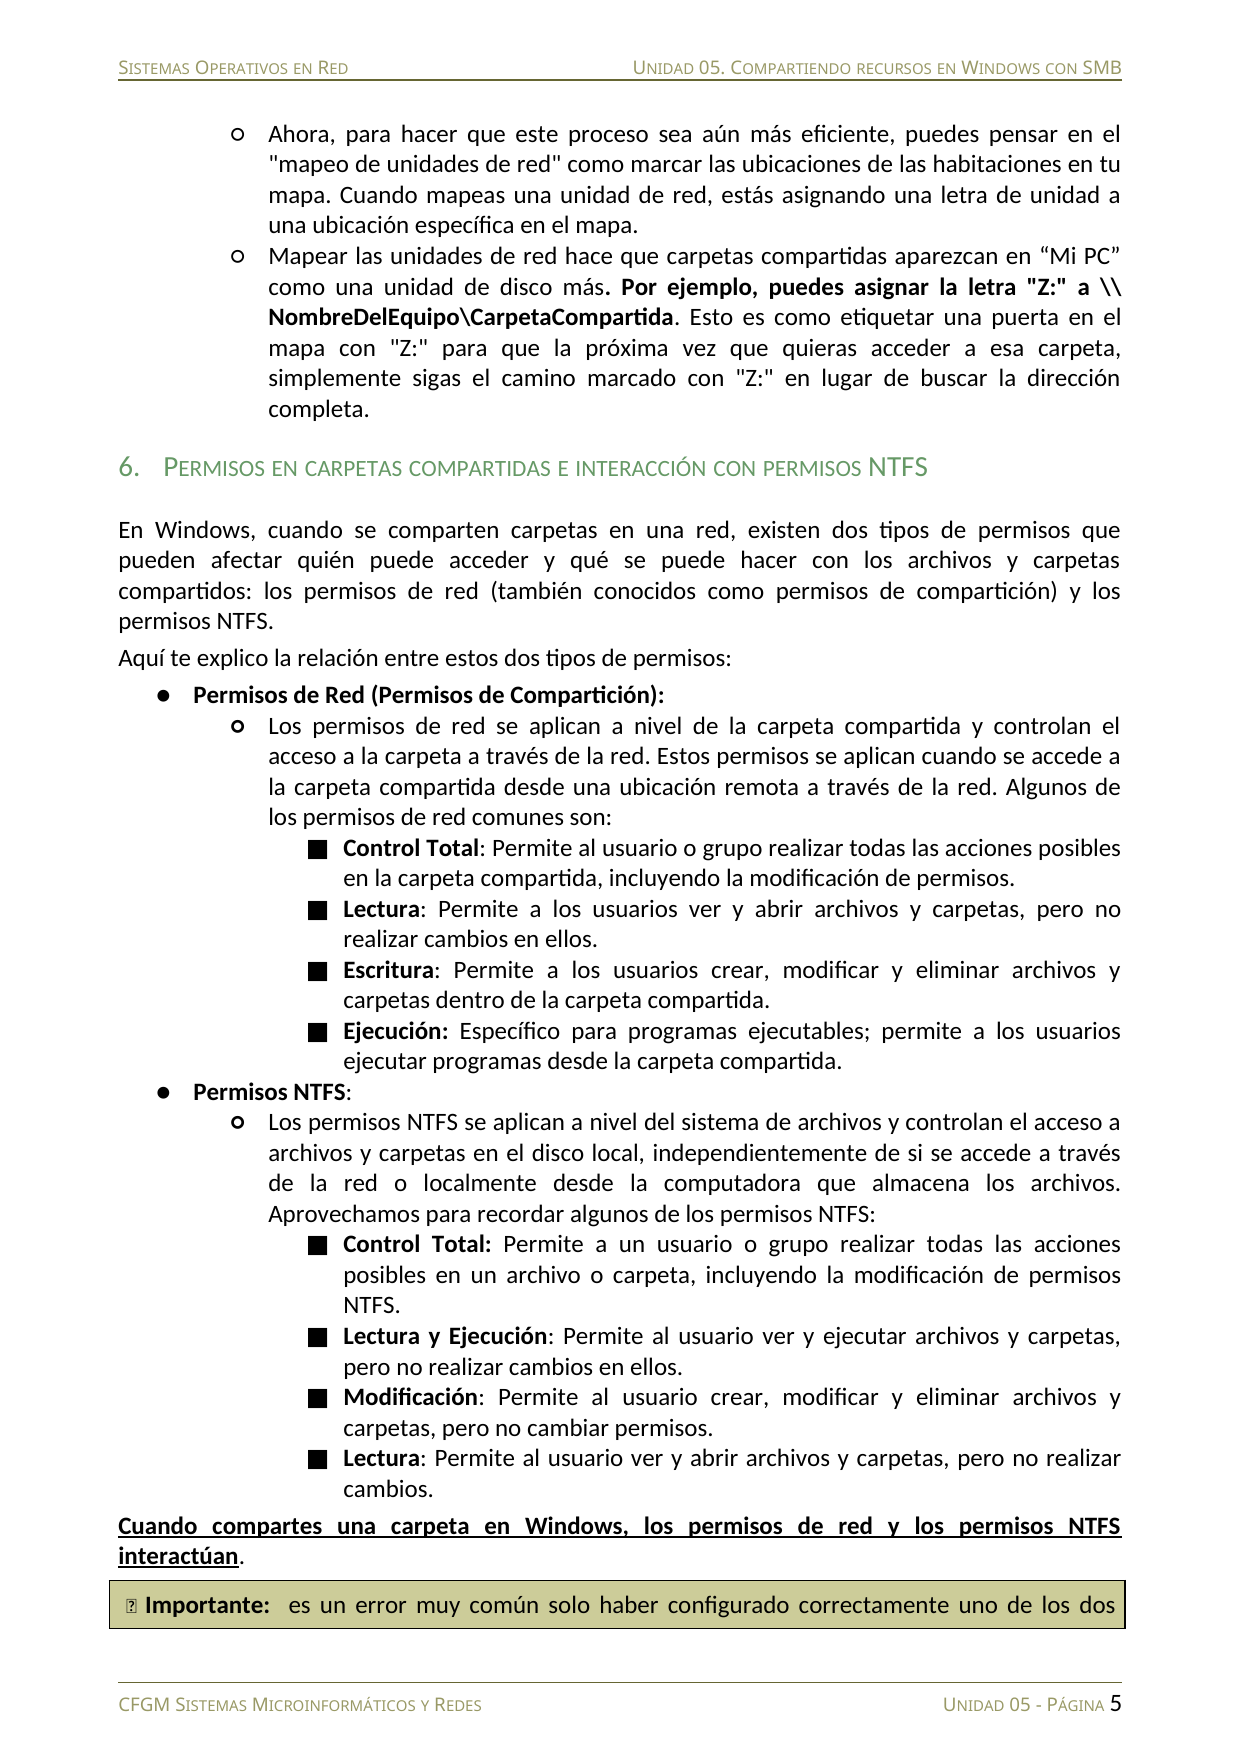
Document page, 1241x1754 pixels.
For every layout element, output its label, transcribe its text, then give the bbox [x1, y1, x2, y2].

list Permisos NTFS: [156, 1076, 1122, 1107]
text 📖 Importante: es un error muy común solo haber configurado correctamente uno de los dos [110, 1581, 1124, 1628]
text En Windows, cuando se comparten carpetas en una red, existen dos tipos de permisos que pueden afectar quién puede acceder y qué se puede hacer con los archivos y carpetas compartidos: los permisos de red (también conocidos como permisos de compartición) y los permisos NTFS. [118, 514, 1122, 636]
list Lectura: Permite al usuario ver y abrir archivos y carpetas, pero no realizar cambios. [306, 1442, 1122, 1503]
list Lectura y Ejecución: Permite al usuario ver y ejecutar archivos y carpetas, pero no realizar cambios en ellos. [306, 1320, 1122, 1381]
subtitle Permisos en carpetas compartidas e interacción con permisos NTFS [118, 448, 1122, 484]
list Los permisos de red se aplican a nivel de la carpeta compartida y controlan el acceso a la carpeta a través de la red. Estos permisos se aplican cuando se accede a la carpeta compartida desde una ubicación remota a través de la red. Algunos de los permisos de red comunes son: [231, 710, 1122, 832]
list Control Total: Permite al usuario o grupo realizar todas las acciones posibles en la carpeta compartida, incluyendo la modificación de permisos. [306, 832, 1122, 893]
list Mapear las unidades de red hace que carpetas compartidas aparezcan en “Mi PC” como una unidad de disco más. Por ejemplo, puedes asignar la letra "Z:" a \\NombreDelEquipo\CarpetaCompartida. Esto es como etiquetar una puerta en el mapa con "Z:" para que la próxima vez que quieras acceder a esa carpeta, simplemente sigas el camino marcado con "Z:" en lugar de buscar la dirección completa. [231, 240, 1122, 423]
list Control Total: Permite a un usuario o grupo realizar todas las acciones posibles en un archivo o carpeta, incluyendo la modificación de permisos NTFS. [306, 1229, 1122, 1320]
list Ejecución: Específico para programas ejecutables; permite a los usuarios ejecutar programas desde la carpeta compartida. [306, 1015, 1122, 1076]
text Cuando compartes una carpeta en Windows, los permisos de red y los permisos NTFS [118, 1510, 1122, 1536]
list Escritura: Permite a los usuarios crear, modificar y eliminar archivos y carpetas dentro de la carpeta compartida. [306, 954, 1122, 1015]
list Modificación: Permite al usuario crear, modificar y eliminar archivos y carpetas, pero no cambiar permisos. [306, 1381, 1122, 1442]
text interactúan. [118, 1538, 1122, 1571]
list Lectura: Permite a los usuarios ver y abrir archivos y carpetas, pero no realizar cambios en ellos. [306, 893, 1122, 954]
list Ahora, para hacer que este proceso sea aún más eficiente, puedes pensar en el "mapeo de unidades de red" como marcar las ubicaciones de las habitaciones en tu mapa. Cuando mapeas una unidad de red, estás asignando una letra de unidad a una ubicación específica en el mapa. [231, 118, 1122, 240]
list Los permisos NTFS se aplican a nivel del sistema de archivos y controlan el acceso a archivos y carpetas en el disco local, independientemente de si se accede a través de la red o localmente desde la computadora que almacena los archivos. Aprovechamos para recordar algunos de los permisos NTFS: [231, 1107, 1122, 1229]
text Aquí te explico la relación entre estos dos tipos de permisos: [118, 642, 1122, 673]
list Permisos de Red (Permisos de Compartición): [156, 679, 1122, 710]
